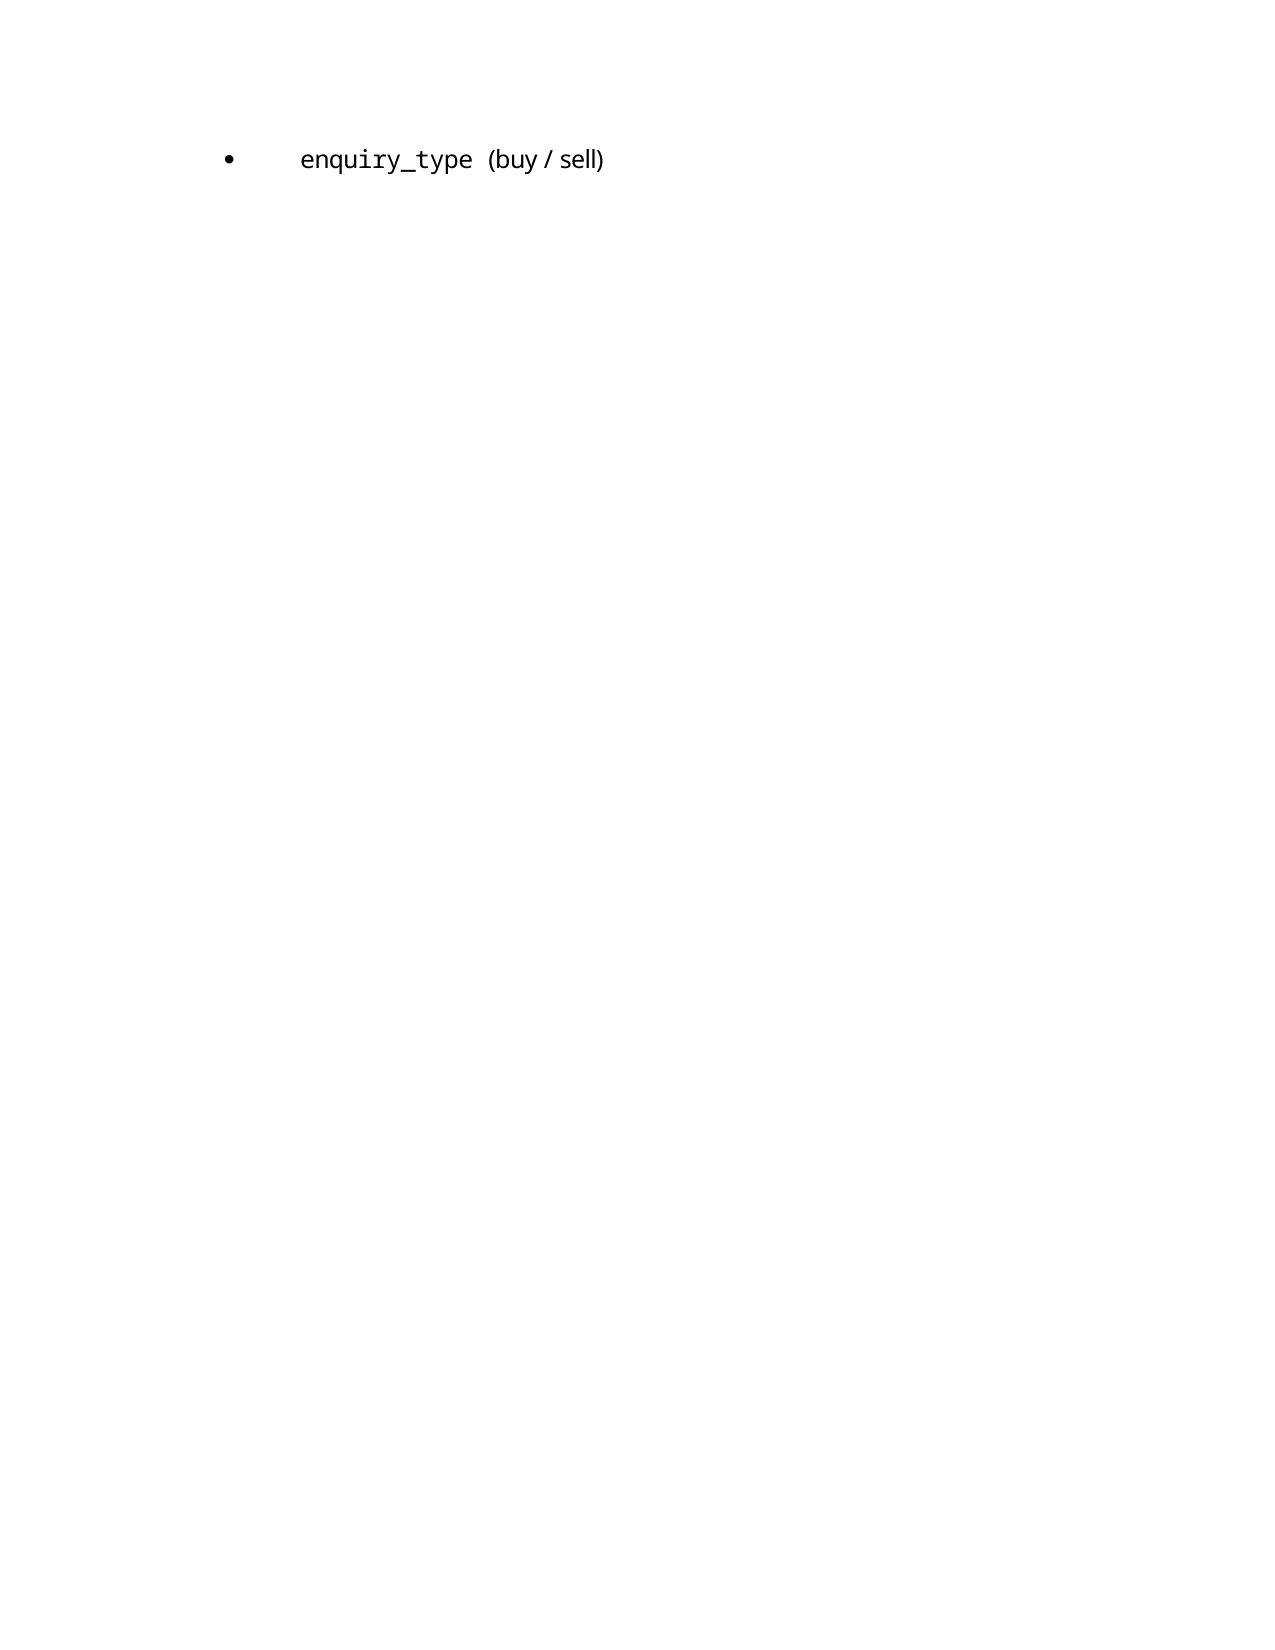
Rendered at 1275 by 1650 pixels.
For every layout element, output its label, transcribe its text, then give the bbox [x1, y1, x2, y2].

list enquiry_type (buy / sell) [225, 142, 1125, 176]
